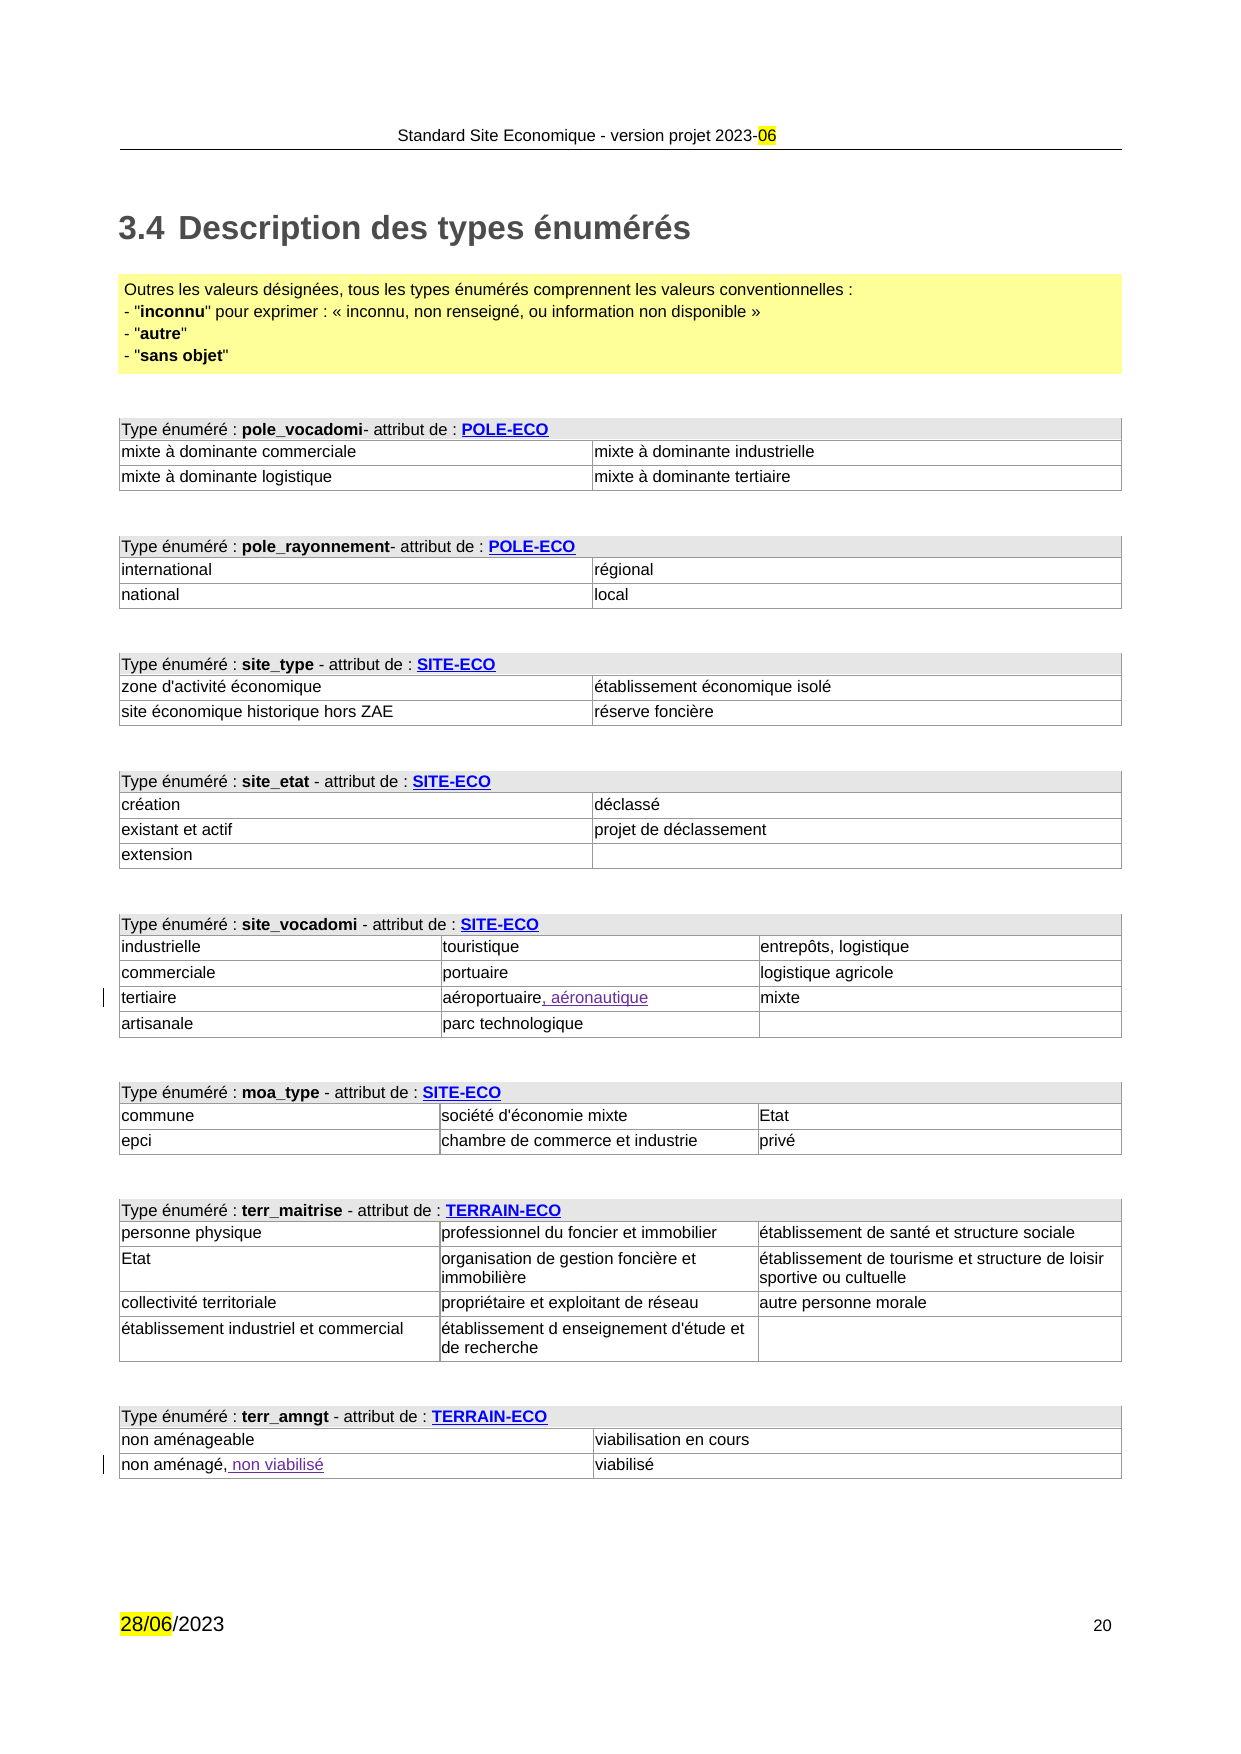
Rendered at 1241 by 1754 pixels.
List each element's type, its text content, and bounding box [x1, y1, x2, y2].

table_cell [760, 1012, 1121, 1037]
table_cell existant et actif [120, 819, 592, 843]
table_header Type énuméré : terr_amngt - attribut de : TERRAIN-ECO [120, 1406, 1121, 1427]
table_cell mixte à dominante logistique [120, 466, 592, 490]
table_cell viabilisation en cours [594, 1429, 1121, 1453]
table_cell commune [120, 1104, 439, 1129]
table_cell collectivité territoriale [120, 1292, 439, 1316]
table_cell entrepôts, logistique [760, 936, 1121, 960]
table_cell epci [120, 1130, 439, 1154]
table_cell artisanale [120, 1012, 441, 1037]
table_header Type énuméré : site_etat - attribut de : SITE-ECO [120, 771, 1121, 792]
table_cell mixte à dominante industrielle [593, 441, 1121, 465]
subtitle Description des types énumérés [118, 208, 1122, 246]
table_cell Etat [120, 1247, 439, 1291]
table_header Type énuméré : moa_type - attribut de : SITE-ECO [120, 1082, 1121, 1103]
table_cell local [593, 584, 1121, 608]
table_cell commerciale [120, 961, 441, 986]
table_cell national [120, 584, 592, 608]
table_cell société d'économie mixte [441, 1104, 758, 1129]
table_cell [593, 844, 1121, 868]
table_cell zone d'activité économique [120, 676, 592, 700]
table_cell non aménageable [120, 1429, 593, 1453]
table_cell mixte à dominante tertiaire [593, 466, 1121, 490]
table_cell privé [759, 1130, 1121, 1154]
table_cell création [120, 793, 592, 817]
table_cell chambre de commerce et industrie [441, 1130, 758, 1154]
table_cell propriétaire et exploitant de réseau [441, 1292, 758, 1316]
table_cell [759, 1317, 1121, 1361]
table_cell portuaire [442, 961, 759, 986]
table_cell parc technologique [442, 1012, 759, 1037]
table_cell établissement industriel et commercial [120, 1317, 439, 1361]
table_cell industrielle [120, 936, 441, 960]
table_header Type énuméré : pole_vocadomi- attribut de : POLE-ECO [120, 418, 1121, 439]
table_cell professionnel du foncier et immobilier [441, 1222, 758, 1246]
table_cell établissement de tourisme et structure de loisir sportive ou cultuelle [759, 1247, 1121, 1291]
table_cell touristique [442, 936, 759, 960]
table_cell établissement d enseignement d'étude et de recherche [441, 1317, 758, 1361]
table_cell aéroportuaire, aéronautique [442, 987, 759, 1011]
table_header Outres les valeurs désignées, tous les types énumérés comprennent les valeurs conventionnelles : - "inconnu" pour exprimer : « inconnu, non renseigné, ou information non disponible » - "autre" - "sans objet" [118, 274, 1122, 374]
table_cell site économique historique hors ZAE [120, 701, 592, 725]
table_cell déclassé [593, 793, 1121, 817]
table_cell réserve foncière [593, 701, 1121, 725]
table_cell établissement de santé et structure sociale [759, 1222, 1121, 1246]
table_header Type énuméré : terr_maitrise - attribut de : TERRAIN-ECO [120, 1199, 1121, 1221]
table_cell logistique agricole [760, 961, 1121, 986]
table_header Type énuméré : pole_rayonnement- attribut de : POLE-ECO [120, 536, 1121, 557]
table_cell personne physique [120, 1222, 439, 1246]
table_cell tertiaire [120, 987, 441, 1011]
table_cell organisation de gestion foncière et immobilière [441, 1247, 758, 1291]
table_header Type énuméré : site_type - attribut de : SITE-ECO [120, 653, 1121, 674]
table_cell extension [120, 844, 592, 868]
table_cell Etat [759, 1104, 1121, 1129]
table_cell régional [593, 558, 1121, 582]
table_cell viabilisé [594, 1454, 1121, 1478]
table_cell non aménagé, non viabilisé [120, 1454, 593, 1478]
table_cell mixte à dominante commerciale [120, 441, 592, 465]
table_cell mixte [760, 987, 1121, 1011]
table_cell international [120, 558, 592, 582]
table_cell établissement économique isolé [593, 676, 1121, 700]
table_cell autre personne morale [759, 1292, 1121, 1316]
table_cell projet de déclassement [593, 819, 1121, 843]
table_header Type énuméré : site_vocadomi - attribut de : SITE-ECO [120, 914, 1121, 935]
